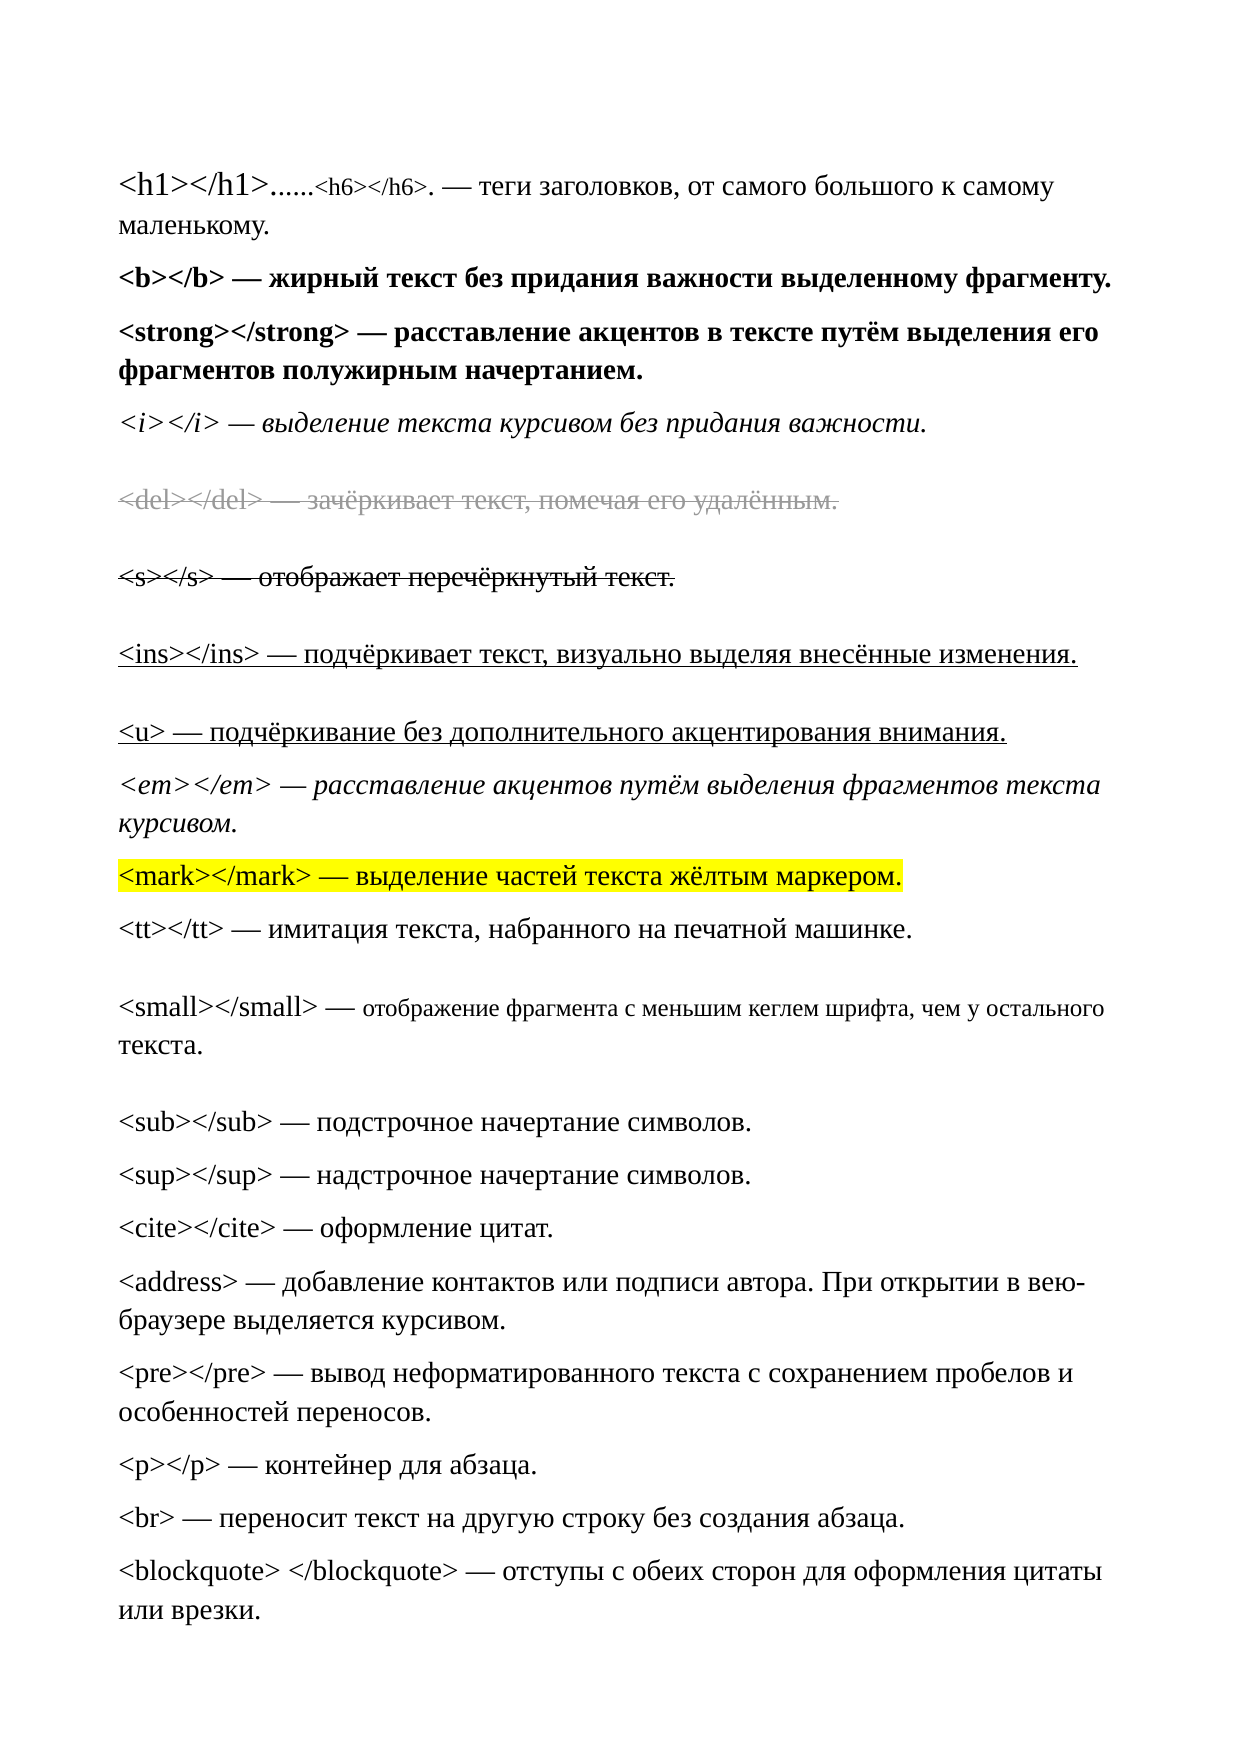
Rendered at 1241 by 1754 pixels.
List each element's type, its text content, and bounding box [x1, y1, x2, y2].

text <tt></tt> — имитация текста, набранного на печатной машинке. <small></small> — отображение фрагмента с меньшим кеглем шрифта, чем у остального текста. <sub></sub> — подстрочное начертание символов. [118, 912, 1122, 1138]
text <cite></cite> — оформление цитат. [118, 1211, 1122, 1244]
text <h1></h1>......<h6></h6>. — теги заголовков, от самого большого к самому маленькому. [118, 164, 1122, 241]
text <mark></mark> — выделение частей текста жёлтым маркером. [118, 858, 1122, 892]
text <sup></sup> — надстрочное начертание символов. [118, 1157, 1122, 1191]
text <i></i> — выделение текста курсивом без придания важности. <del></del> — зачёркивает текст, помечая его удалённым. <s></s> — отображает перечёркнутый текст. <ins></ins> — подчёркивает текст, визуально выделяя внесённые изменения. <u> — подчёркивание без дополнительного акцентирования внимания. [118, 405, 1122, 747]
text <pre></pre> — вывод неформатированного текста с сохранением пробелов и особенностей переносов. [118, 1355, 1122, 1427]
text <br> — переносит текст на другую строку без создания абзаца. [118, 1500, 1122, 1534]
text <p></p> — контейнер для абзаца. [118, 1447, 1122, 1481]
text <address> — добавление контактов или подписи автора. При открытии в вею-браузере выделяется курсивом. [118, 1264, 1122, 1336]
text <blockquote> </blockquote> — отступы с обеих сторон для оформления цитаты или врезки. [118, 1553, 1122, 1625]
text <strong></strong> — расставление акцентов в тексте путём выделения его фрагментов полужирным начертанием. [118, 314, 1122, 386]
text <em></em> — расставление акцентов путём выделения фрагментов текста курсивом. [118, 767, 1122, 839]
text <b></b> — жирный текст без придания важности выделенному фрагменту. [118, 261, 1122, 294]
